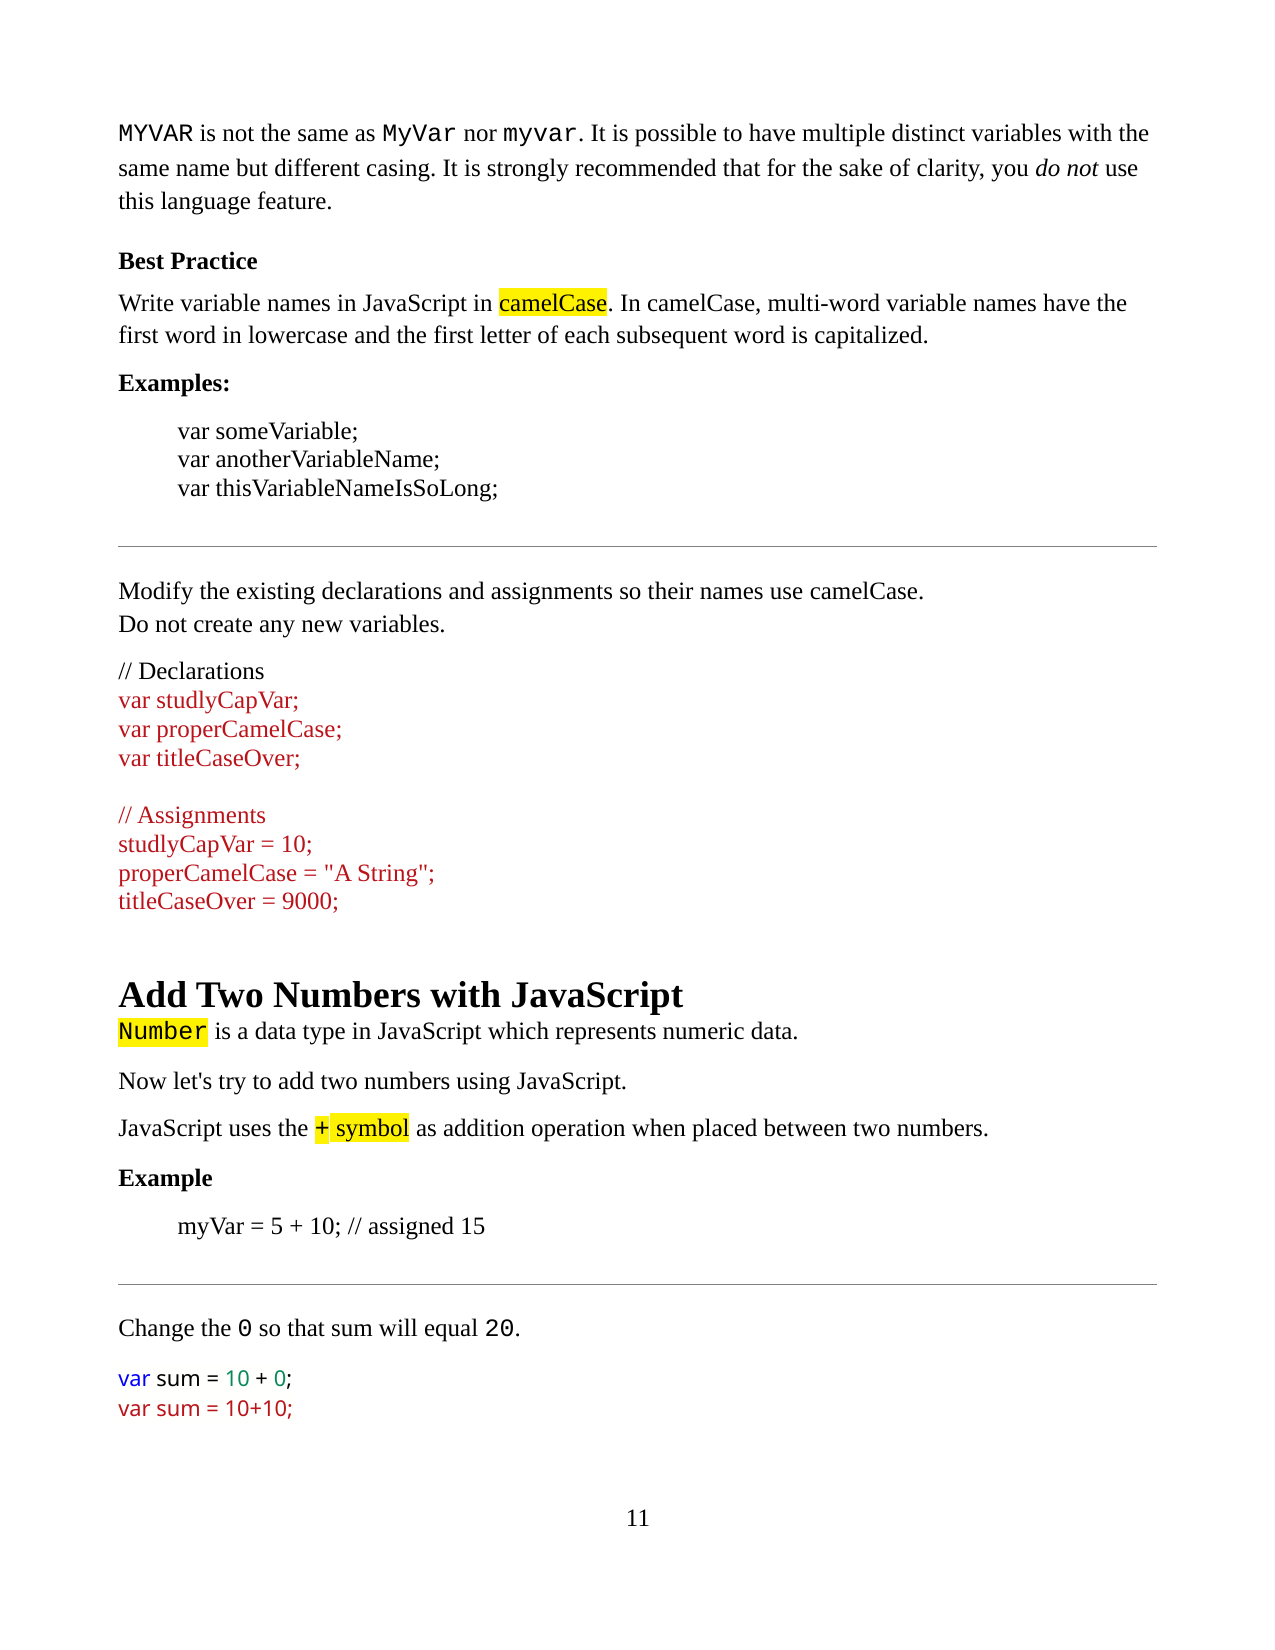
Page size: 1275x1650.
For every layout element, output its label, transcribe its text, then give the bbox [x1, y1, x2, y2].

text var studlyCapVar; [118, 685, 1157, 714]
text Number is a data type in JavaScript which represents numeric data. [118, 1016, 1157, 1047]
text Write variable names in JavaScript in camelCase. In camelCase, multi-word variable names have the first word in lowercase and the first letter of each subsequent word is capitalized. [118, 288, 1157, 349]
text var someVariable; var anotherVariableName; var thisVariableNameIsSoLong; [177, 416, 1098, 502]
text Change the 0 so that sum will equal 20. [118, 1313, 1157, 1344]
text JavaScript uses the + symbol as addition operation when placed between two numbers. [118, 1113, 1157, 1144]
text Modify the existing declarations and assignments so their names use camelCase. Do not create any new variables. [118, 576, 1157, 637]
text // Declarations [118, 656, 1157, 685]
text var sum = 10+10; [118, 1393, 1157, 1423]
text Example [118, 1163, 1157, 1192]
text properCamelCase = "A String"; [118, 858, 1157, 886]
text var titleCaseOver; [118, 743, 1157, 771]
text // Assignments [118, 800, 1157, 829]
text MYVAR is not the same as MyVar nor myvar. It is possible to have multiple distinct variables with the same name but different casing. It is strongly recommended that for the sake of clarity, you do not use this language feature. [118, 118, 1157, 215]
text titleCaseOver = 9000; [118, 886, 1157, 915]
subtitle Best Practice [118, 246, 1157, 275]
text var properCamelCase; [118, 714, 1157, 743]
text Now let's try to add two numbers using JavaScript. [118, 1066, 1157, 1094]
text myVar = 5 + 10; // assigned 15 [177, 1211, 1098, 1240]
subtitle Add Two Numbers with JavaScript [118, 973, 1157, 1016]
text studlyCapVar = 10; [118, 829, 1157, 858]
text Examples: [118, 368, 1157, 397]
text var sum = 10 + 0; [118, 1363, 1157, 1393]
